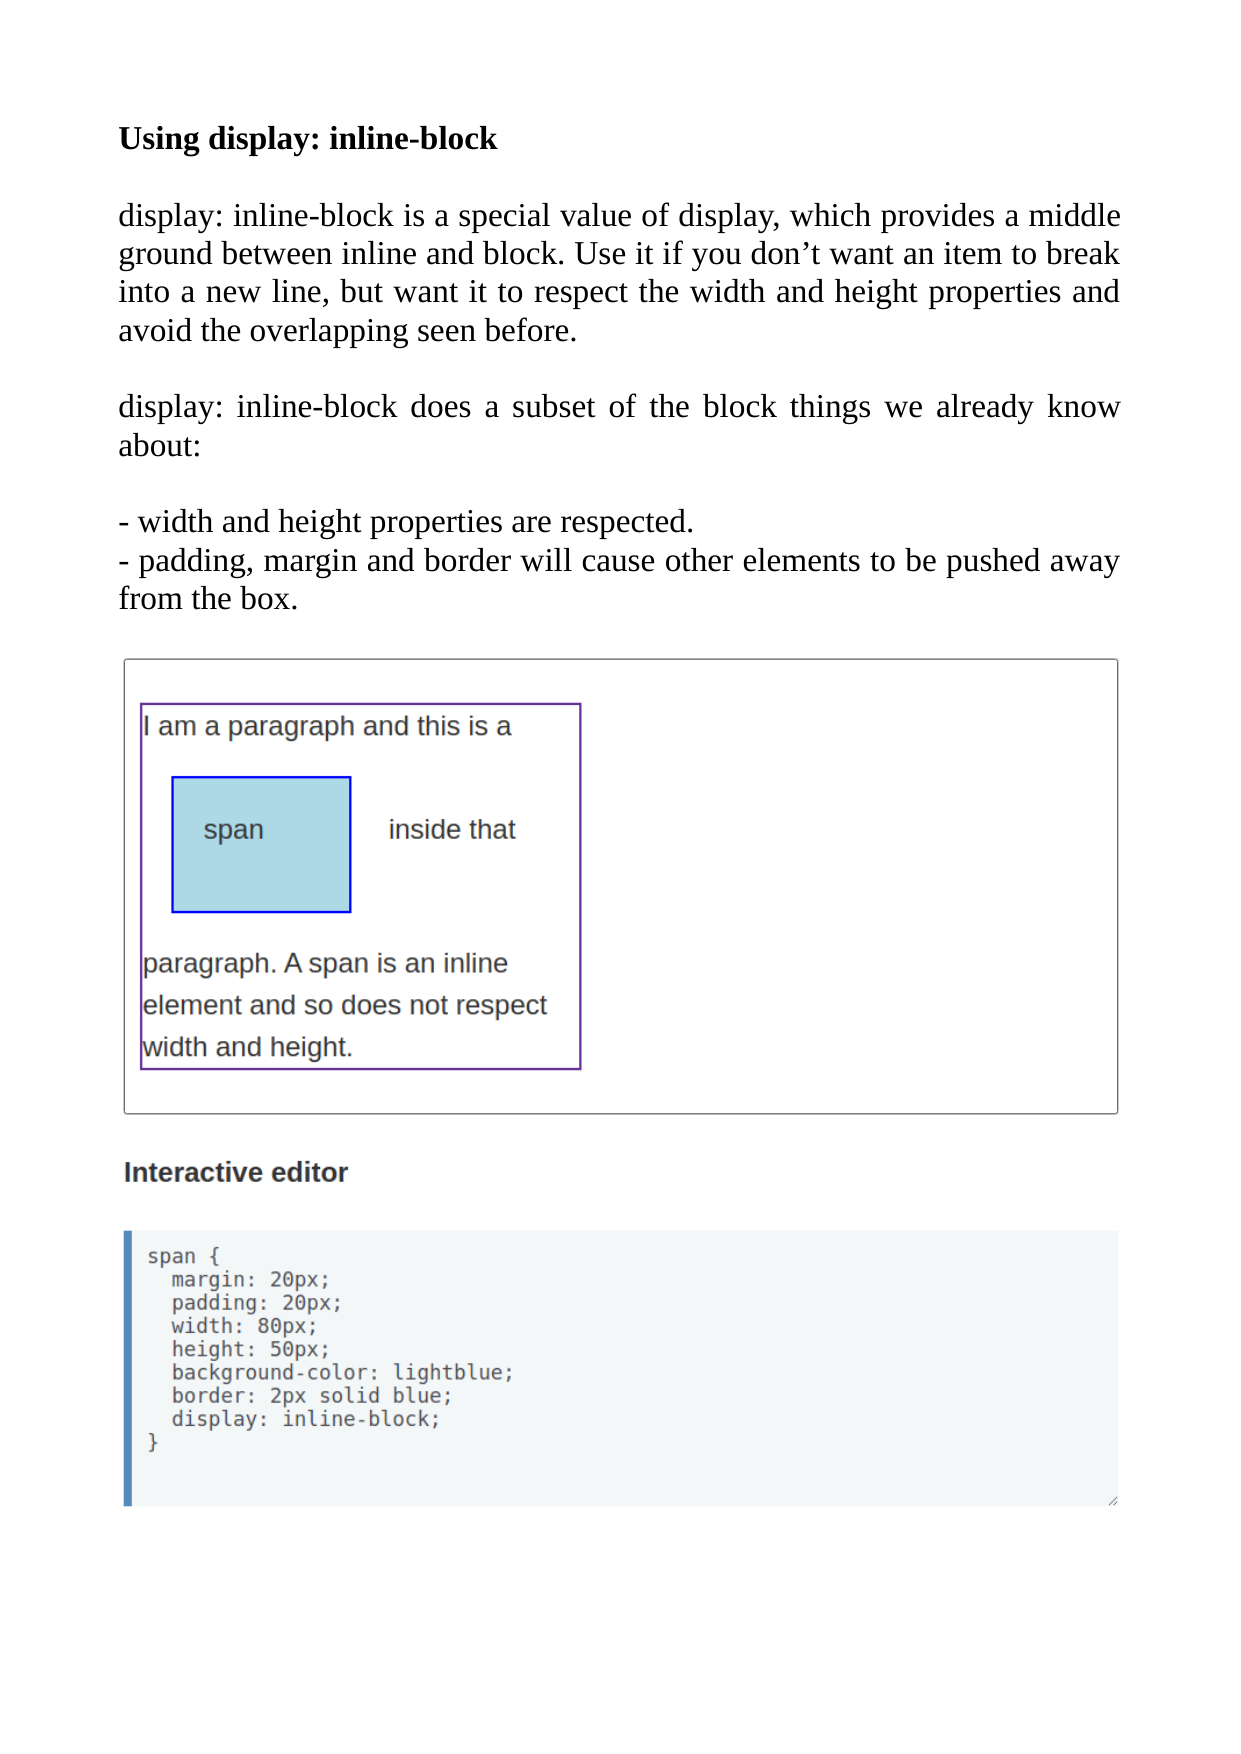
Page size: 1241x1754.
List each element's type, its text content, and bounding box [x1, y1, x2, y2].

text - width and height properties are respected. [118, 501, 1122, 540]
text display: inline-block is a special value of display, which provides a middle ground between inline and block. Use it if you don’t want an item to break into a new line, but want it to respect the width and height properties and avoid the overlapping seen before. [118, 195, 1122, 348]
text display: inline-block does a subset of the block things we already know about: [118, 386, 1122, 463]
text - padding, margin and border will cause other elements to be pushed away from the box. [118, 540, 1122, 616]
text Using display: inline-block [118, 118, 1122, 156]
picture [118, 654, 1123, 1511]
